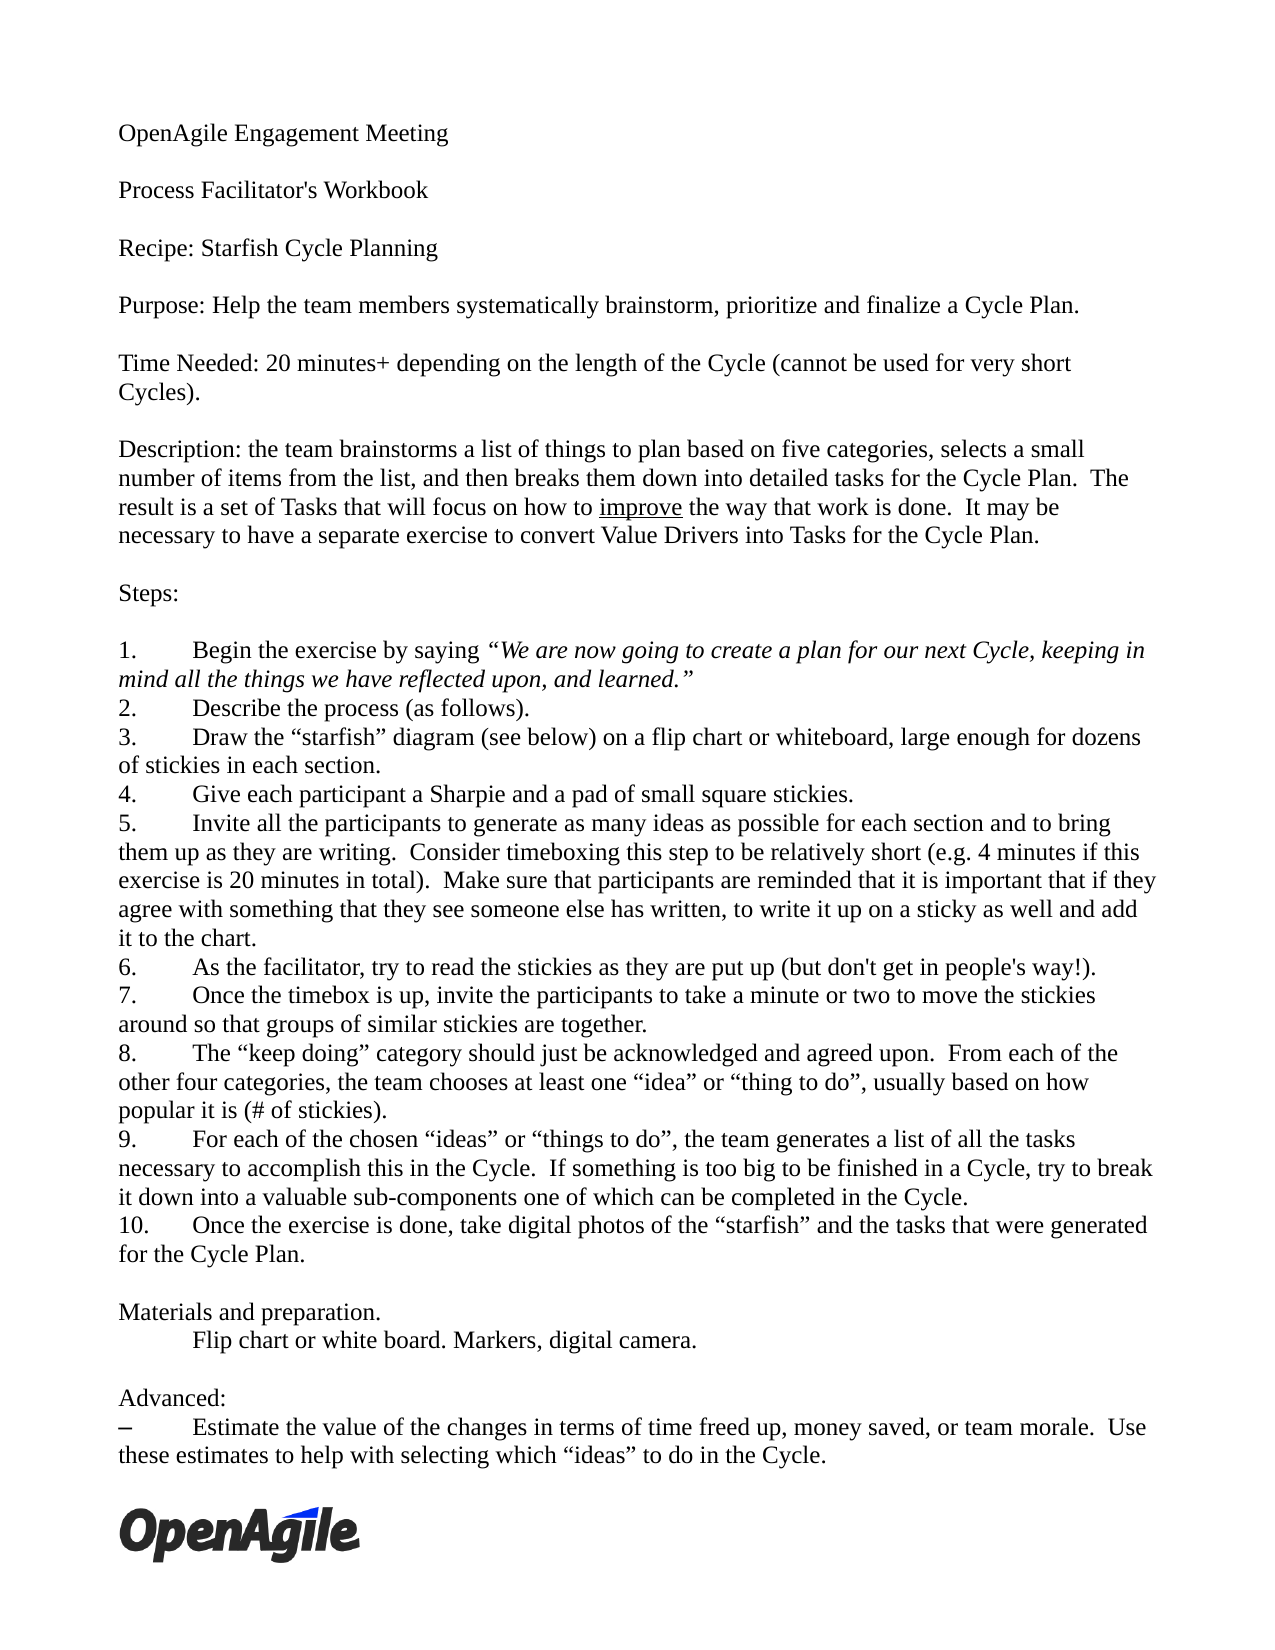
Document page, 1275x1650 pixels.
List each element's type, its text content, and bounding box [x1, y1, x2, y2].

text Purpose: Help the team members systematically brainstorm, prioritize and finalize a Cycle Plan. [118, 291, 1157, 319]
list Once the exercise is done, take digital photos of the “starfish” and the tasks that were generated for the Cycle Plan. [118, 1211, 1157, 1268]
list Describe the process (as follows). [118, 693, 1157, 722]
list Begin the exercise by saying “We are now going to create a plan for our next Cycle, keeping in mind all the things we have reflected upon, and learned.” [118, 636, 1157, 693]
text Time Needed: 20 minutes+ depending on the length of the Cycle (cannot be used for very short Cycles). [118, 348, 1157, 406]
list The “keep doing” category should just be acknowledged and agreed upon. From each of the other four categories, the team chooses at least one “idea” or “thing to do”, usually based on how popular it is (# of stickies). [118, 1038, 1157, 1124]
text Flip chart or white board. Markers, digital camera. [118, 1326, 1157, 1354]
list Draw the “starfish” diagram (see below) on a flip chart or whiteboard, large enough for dozens of stickies in each section. [118, 722, 1157, 779]
list Estimate the value of the changes in terms of time freed up, money saved, or team morale. Use these estimates to help with selecting which “ideas” to do in the Cycle. [118, 1412, 1157, 1469]
text Description: the team brainstorms a list of things to plan based on five categories, selects a small number of items from the list, and then breaks them down into detailed tasks for the Cycle Plan. The result is a set of Tasks that will focus on how to improve the way that work is done. It may be necessary to have a separate exercise to convert Value Drivers into Tasks for the Cycle Plan. [118, 434, 1157, 549]
text OpenAgile Engagement Meeting [118, 118, 1157, 147]
text Process Facilitator's Workbook [118, 176, 1157, 204]
text Materials and preparation. [118, 1297, 1157, 1326]
list Invite all the participants to generate as many ideas as possible for each section and to bring them up as they are writing. Consider timeboxing this step to be relatively short (e.g. 4 minutes if this exercise is 20 minutes in total). Make sure that participants are reminded that it is important that if they agree with something that they see someone else has written, to write it up on a sticky as well and add it to the chart. [118, 808, 1157, 952]
list Once the timebox is up, invite the participants to take a minute or two to move the stickies around so that groups of similar stickies are together. [118, 981, 1157, 1038]
text Recipe: Starfish Cycle Planning [118, 233, 1157, 262]
list For each of the chosen “ideas” or “things to do”, the team generates a list of all the tasks necessary to accomplish this in the Cycle. If something is too big to be finished in a Cycle, try to break it down into a valuable sub-components one of which can be completed in the Cycle. [118, 1124, 1157, 1211]
list As the facilitator, try to read the stickies as they are put up (but don't get in people's way!). [118, 952, 1157, 981]
text Advanced: [118, 1383, 1157, 1412]
list Give each participant a Sharpie and a pad of small square stickies. [118, 779, 1157, 808]
text Steps: [118, 578, 1157, 607]
picture [118, 1504, 361, 1564]
